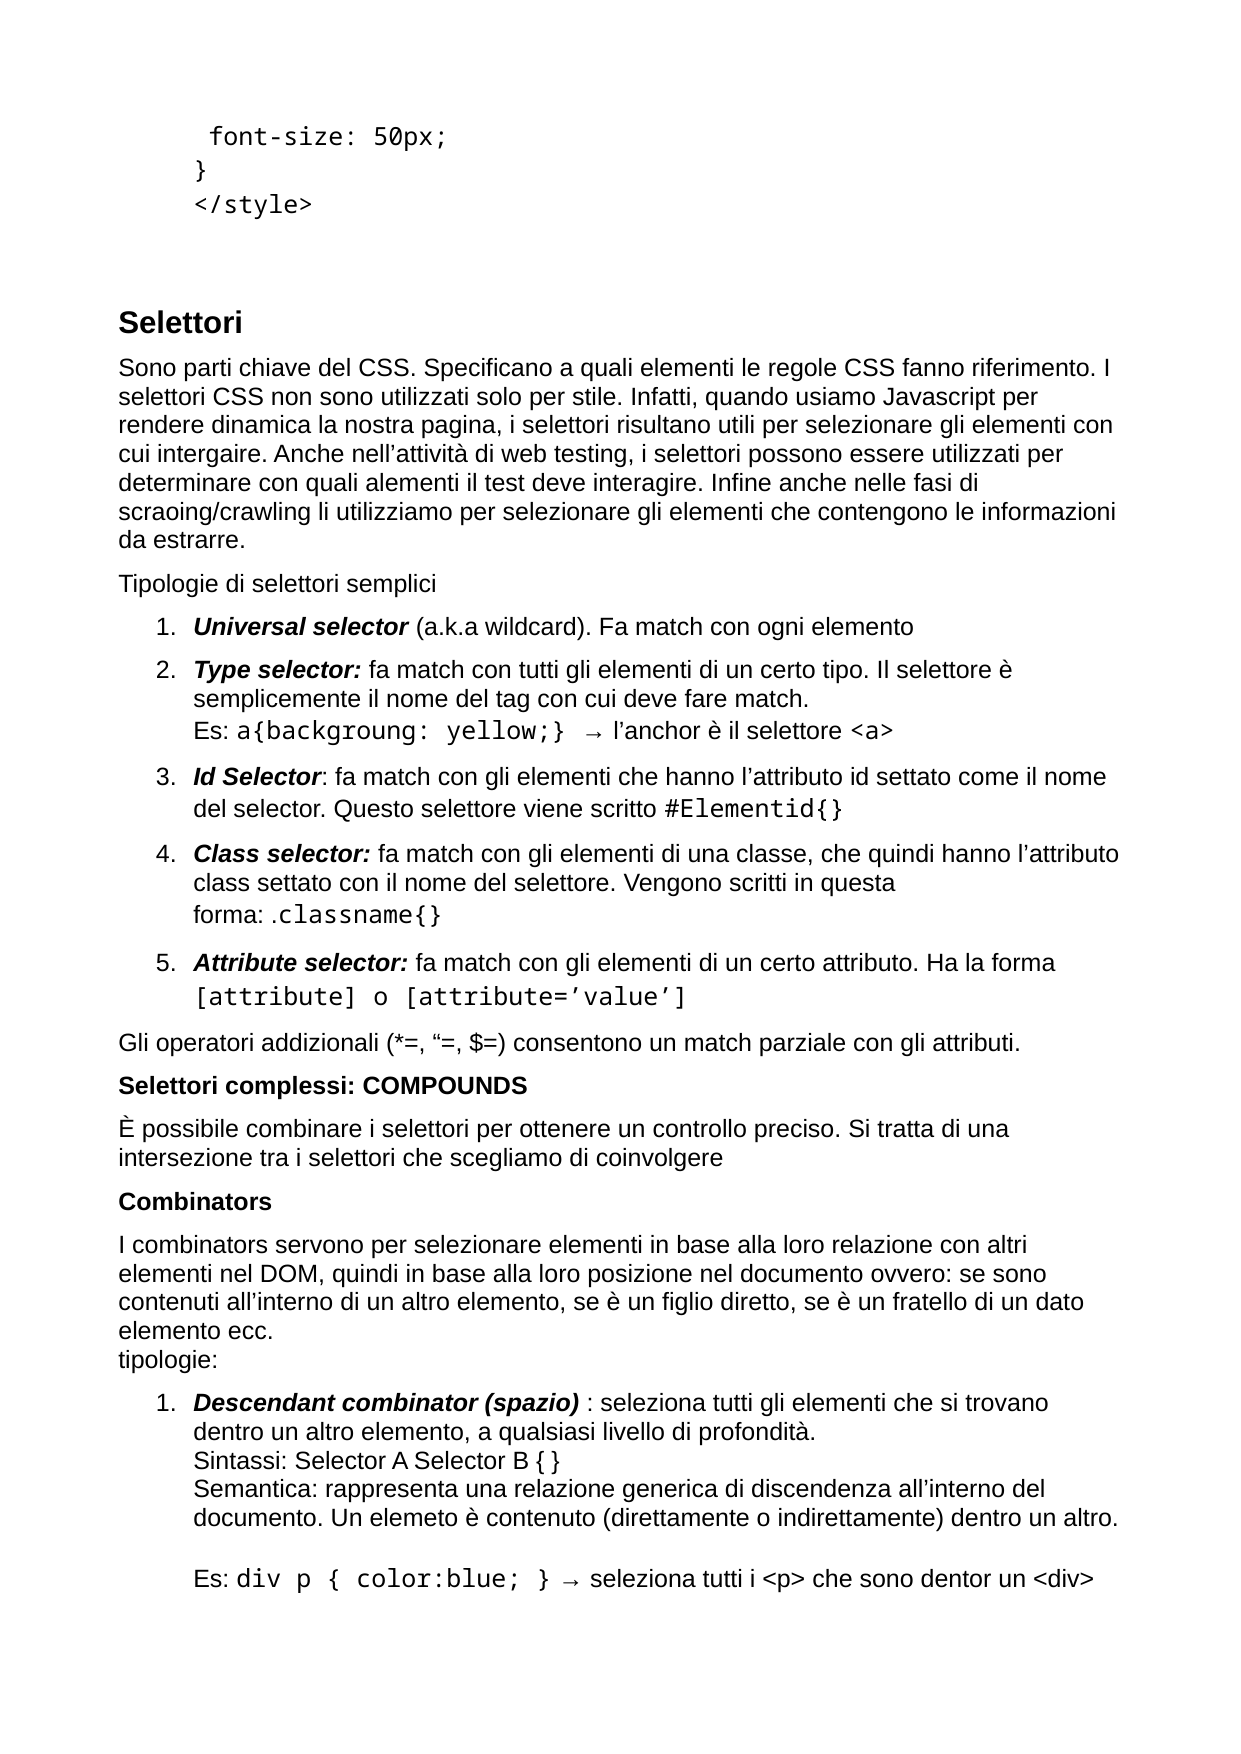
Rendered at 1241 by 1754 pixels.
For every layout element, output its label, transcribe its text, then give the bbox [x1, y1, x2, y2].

subtitle Selettori complessi: COMPOUNDS [118, 1071, 1122, 1100]
subtitle È possibile combinare i selettori per ottenere un controllo preciso. Si tratta di una intersezione tra i selettori che scegliamo di coinvolgere [118, 1114, 1122, 1172]
subtitle Gli operatori addizionali (*=, “=, $=) consentono un match parziale con gli attributi. [118, 1028, 1122, 1056]
subtitle Class selector: fa match con gli elementi di una classe, che quindi hanno l’attributo class settato con il nome del selettore. Vengono scritti in questa forma: .classname{} [156, 839, 1122, 930]
subtitle Tipologie di selettori semplici [118, 569, 1122, 597]
subtitle Type selector: fa match con tutti gli elementi di un certo tipo. Il selettore è semplicemente il nome del tag con cui deve fare match. Es: a{backgroung: yellow;} → l’anchor è il selettore <a> [156, 655, 1122, 747]
subtitle Id Selector: fa match con gli elementi che hanno l’attributo id settato come il nome del selector. Questo selettore viene scritto #Elementid{} [156, 761, 1122, 824]
subtitle Selettori [118, 304, 1122, 340]
subtitle I combinators servono per selezionare elementi in base alla loro relazione con altri elementi nel DOM, quindi in base alla loro posizione nel documento ovvero: se sono contenuti all’interno di un altro elemento, se è un figlio diretto, se è un fratello di un dato elemento ecc. tipologie: [118, 1230, 1122, 1373]
subtitle <head> <meta> cahrset=”UTF-8”> <title>CSS</title> <style> h1 { color: red; font-size: 50px; } </style> [156, 118, 1122, 220]
subtitle Sono parti chiave del CSS. Specificano a quali elementi le regole CSS fanno riferimento. I selettori CSS non sono utilizzati solo per stile. Infatti, quando usiamo Javascript per rendere dinamica la nostra pagina, i selettori risultano utili per selezionare gli elementi con cui intergaire. Anche nell’attività di web testing, i selettori possono essere utilizzati per determinare con quali alementi il test deve interagire. Infine anche nelle fasi di scraoing/crawling li utilizziamo per selezionare gli elementi che contengono le informazioni da estrarre. [118, 353, 1122, 554]
subtitle Universal selector (a.k.a wildcard). Fa match con ogni elemento [156, 612, 1122, 641]
subtitle Attribute selector: fa match con gli elementi di un certo attributo. Ha la forma [attribute] o [attribute=’value’] [156, 945, 1122, 1013]
subtitle Combinators [118, 1186, 1122, 1215]
subtitle Descendant combinator (spazio) : seleziona tutti gli elementi che si trovano dentro un altro elemento, a qualsiasi livello di profondità. Sintassi: Selector A Selector B { } Semantica: rappresenta una relazione generica di discendenza all’interno del documento. Un elemeto è contenuto (direttamente o indirettamente) dentro un altro. Es: div p { color:blue; } → seleziona tutti i <p> che sono dentor un <div> [156, 1388, 1122, 1595]
